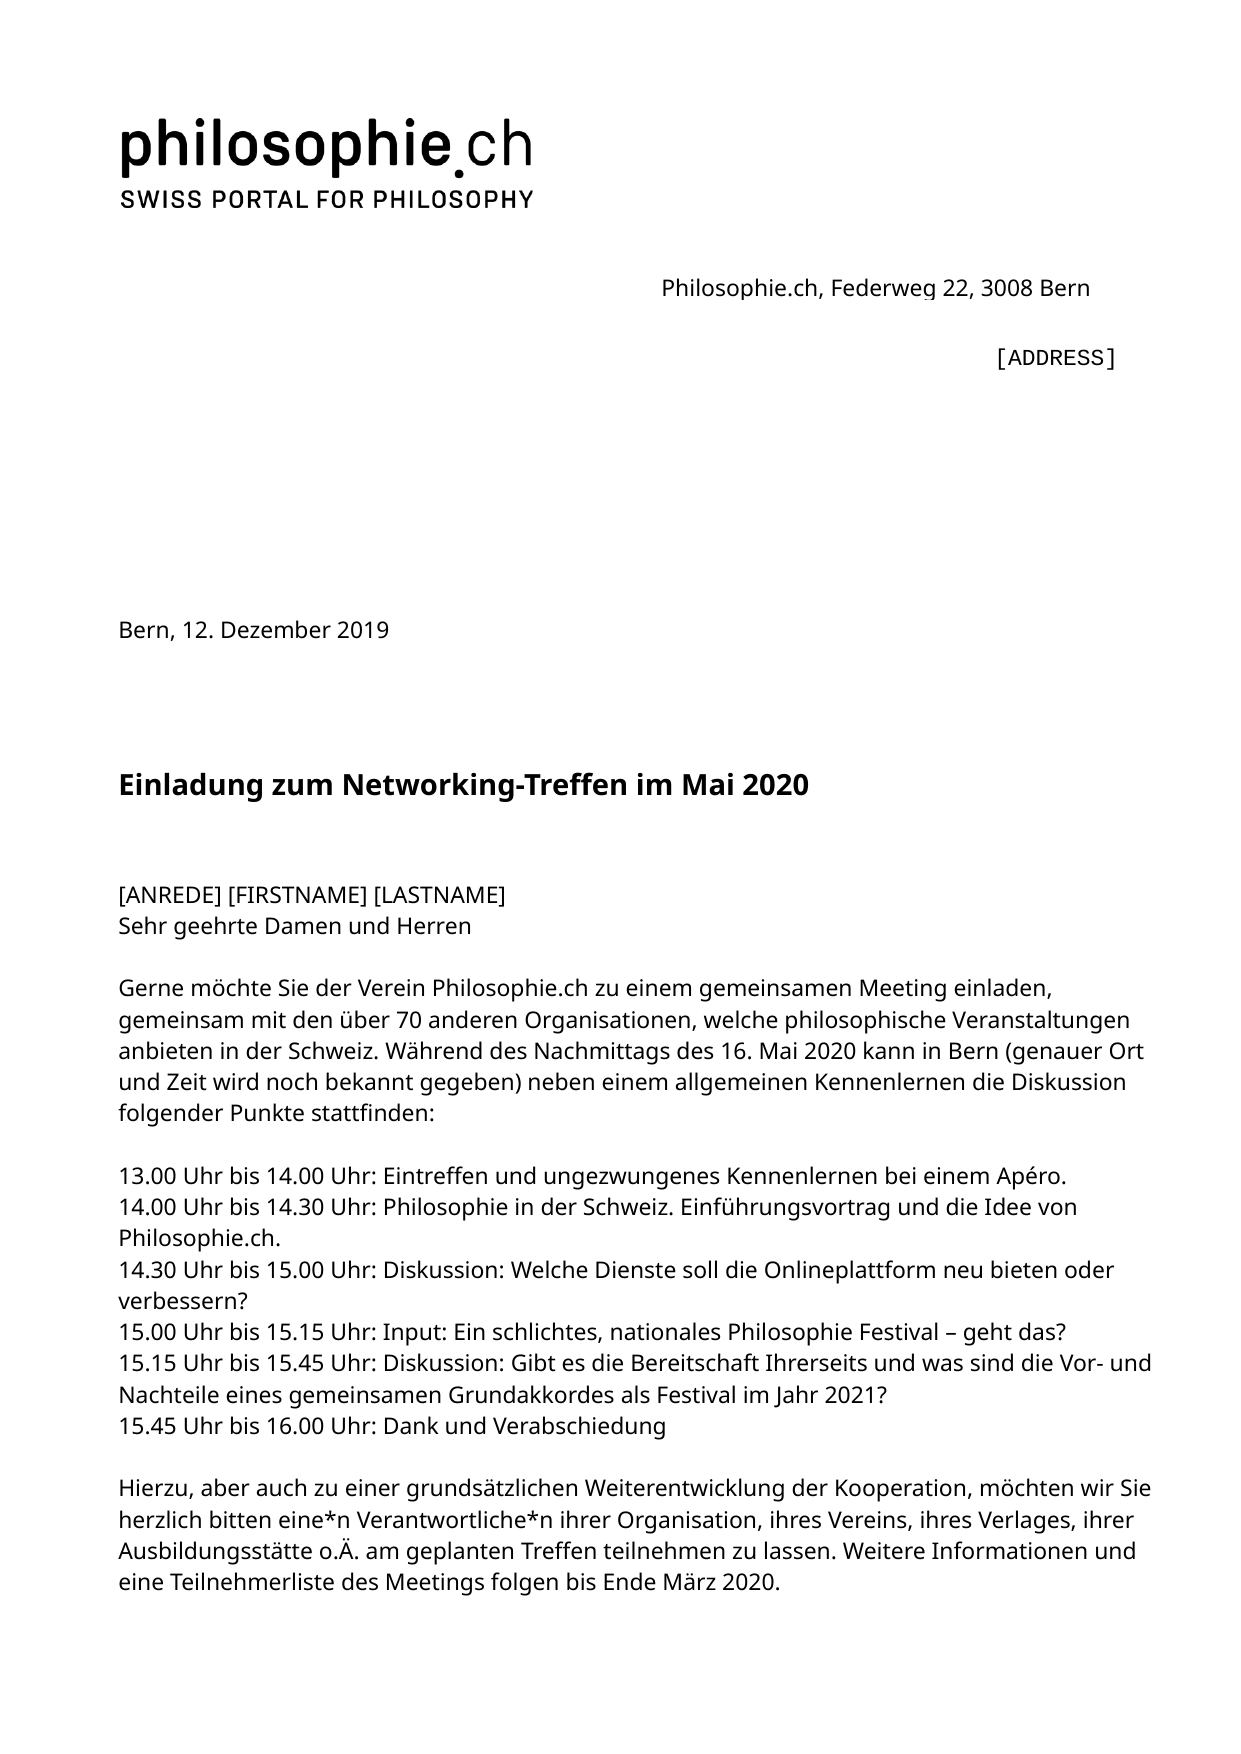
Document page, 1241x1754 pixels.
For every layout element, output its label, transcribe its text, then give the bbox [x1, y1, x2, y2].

text Sehr geehrte Damen und Herren [118, 910, 1181, 941]
text 15.00 Uhr bis 15.15 Uhr: Input: Ein schlichtes, nationales Philosophie Festival – geht das? [118, 1316, 1181, 1347]
text Hierzu, aber auch zu einer grundsätzlichen Weiterentwicklung der Kooperation, möchten wir Sie herzlich bitten eine*n Verantwortliche*n ihrer Organisation, ihres Vereins, ihres Verlages, ihrer Ausbildungsstätte o.Ä. am geplanten Treffen teilnehmen zu lassen. Weitere Informationen und eine Teilnehmerliste des Meetings folgen bis Ende März 2020. [118, 1472, 1181, 1597]
text Gerne möchte Sie der Verein Philosophie.ch zu einem gemeinsamen Meeting einladen, gemeinsam mit den über 70 anderen Organisationen, welche philosophische Veranstaltungen anbieten in der Schweiz. Während des Nachmittags des 16. Mai 2020 kann in Bern (genauer Ort und Zeit wird noch bekannt gegeben) neben einem allgemeinen Kennenlernen die Diskussion folgender Punkte stattfinden: [118, 972, 1181, 1129]
text Bern, 12. Dezember 2019 [118, 614, 1181, 645]
text 15.45 Uhr bis 16.00 Uhr: Dank und Verabschiedung [118, 1410, 1181, 1441]
text 13.00 Uhr bis 14.00 Uhr: Eintreffen und ungezwungenes Kennenlernen bei einem Apéro. [118, 1160, 1181, 1191]
text [ADDRESS] [663, 346, 1118, 403]
text 14.00 Uhr bis 14.30 Uhr: Philosophie in der Schweiz. Einführungsvortrag und die Idee von Philosophie.ch. [118, 1191, 1181, 1254]
text [ANREDE] [FIRSTNAME] [LASTNAME] [118, 879, 1181, 910]
subtitle Einladung zum Networking-Treffen im Mai 2020 [118, 764, 1181, 804]
picture [121, 118, 533, 208]
text 14.30 Uhr bis 15.00 Uhr: Diskussion: Welche Dienste soll die Onlineplattform neu bieten oder verbessern? [118, 1254, 1181, 1316]
text 15.15 Uhr bis 15.45 Uhr: Diskussion: Gibt es die Bereitschaft Ihrerseits und was sind die Vor- und Nachteile eines gemeinsamen Grundakkordes als Festival im Jahr 2021? [118, 1347, 1181, 1410]
text Philosophie.ch, Federweg 22, 3008 Bern [661, 272, 1116, 300]
